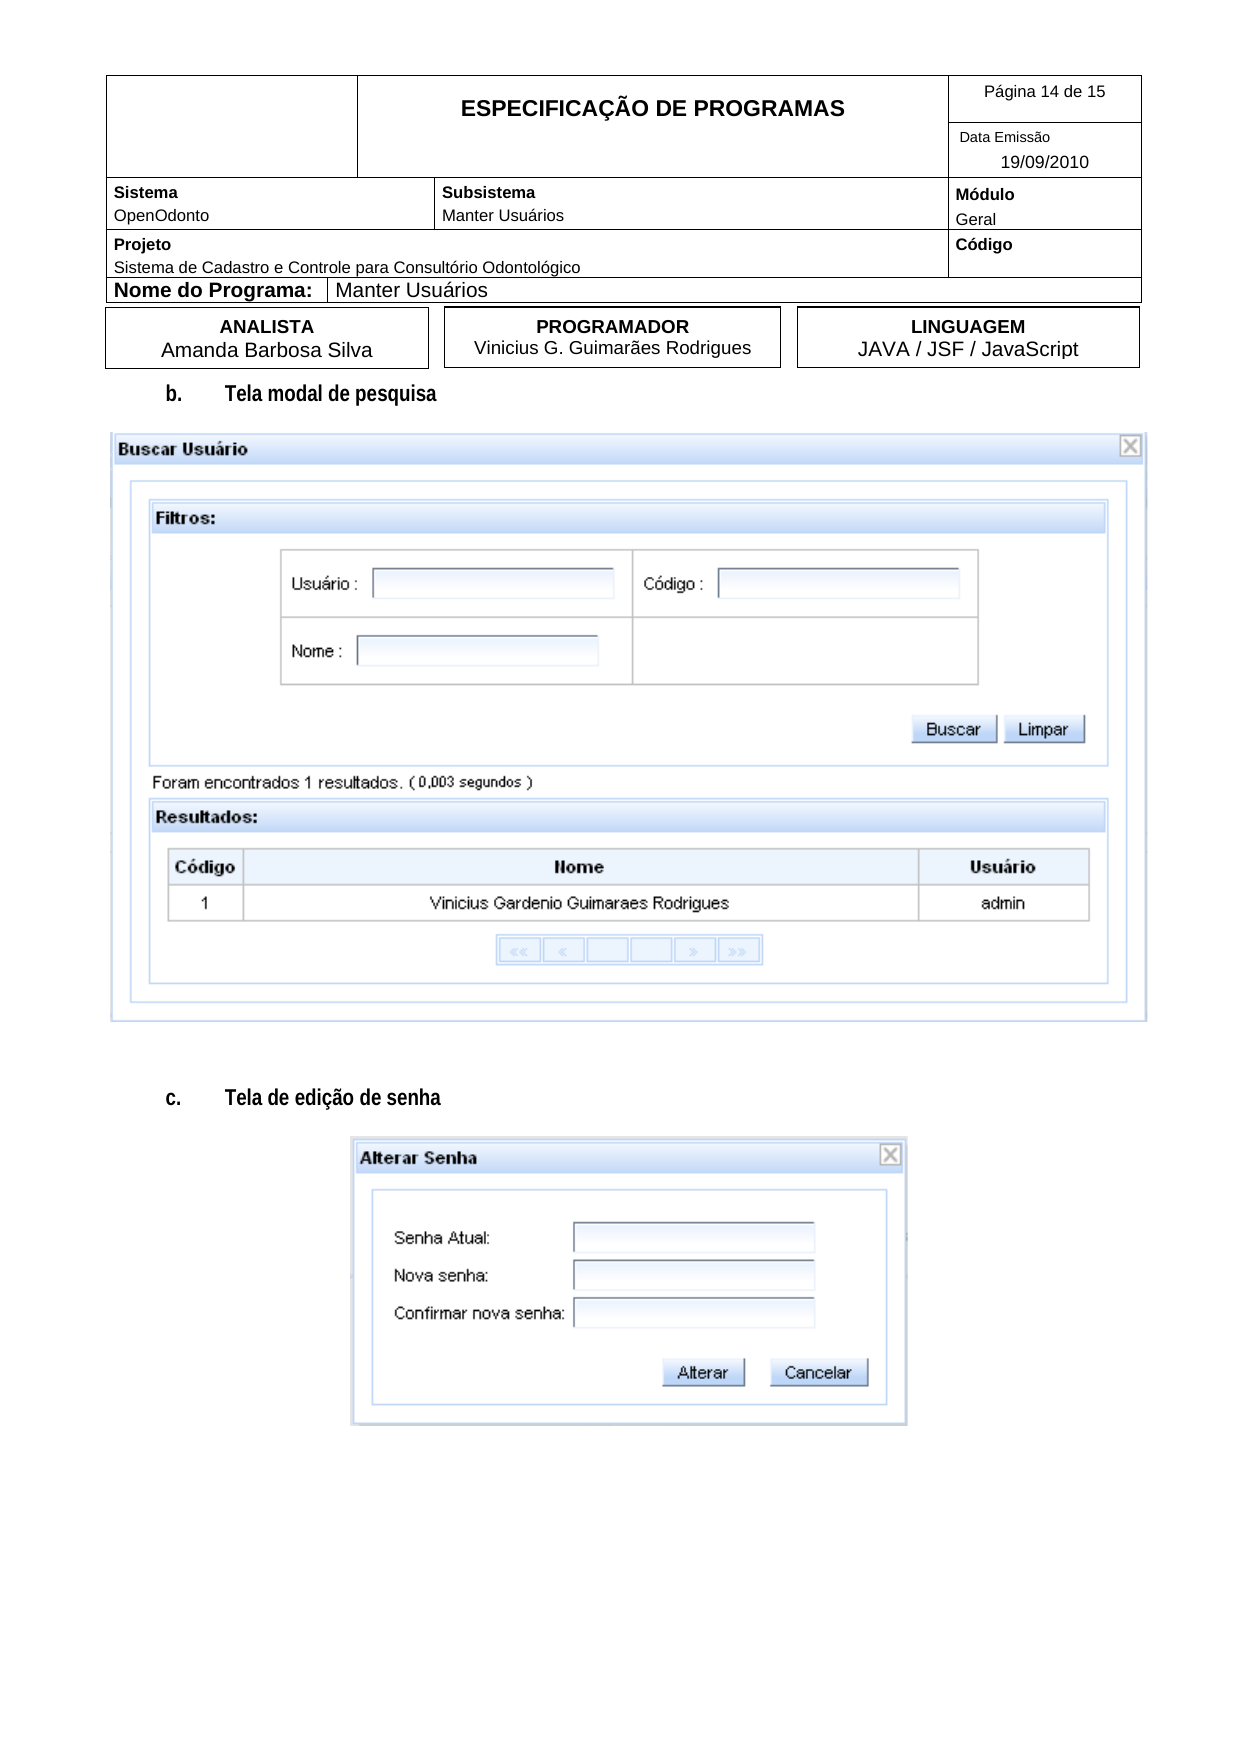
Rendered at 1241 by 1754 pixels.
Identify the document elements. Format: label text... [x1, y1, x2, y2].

picture [110, 432, 1148, 1022]
subtitle Tela modal de pesquisa [165, 379, 1151, 406]
picture [350, 1136, 908, 1426]
subtitle Tela de edição de senha [165, 1084, 1151, 1110]
